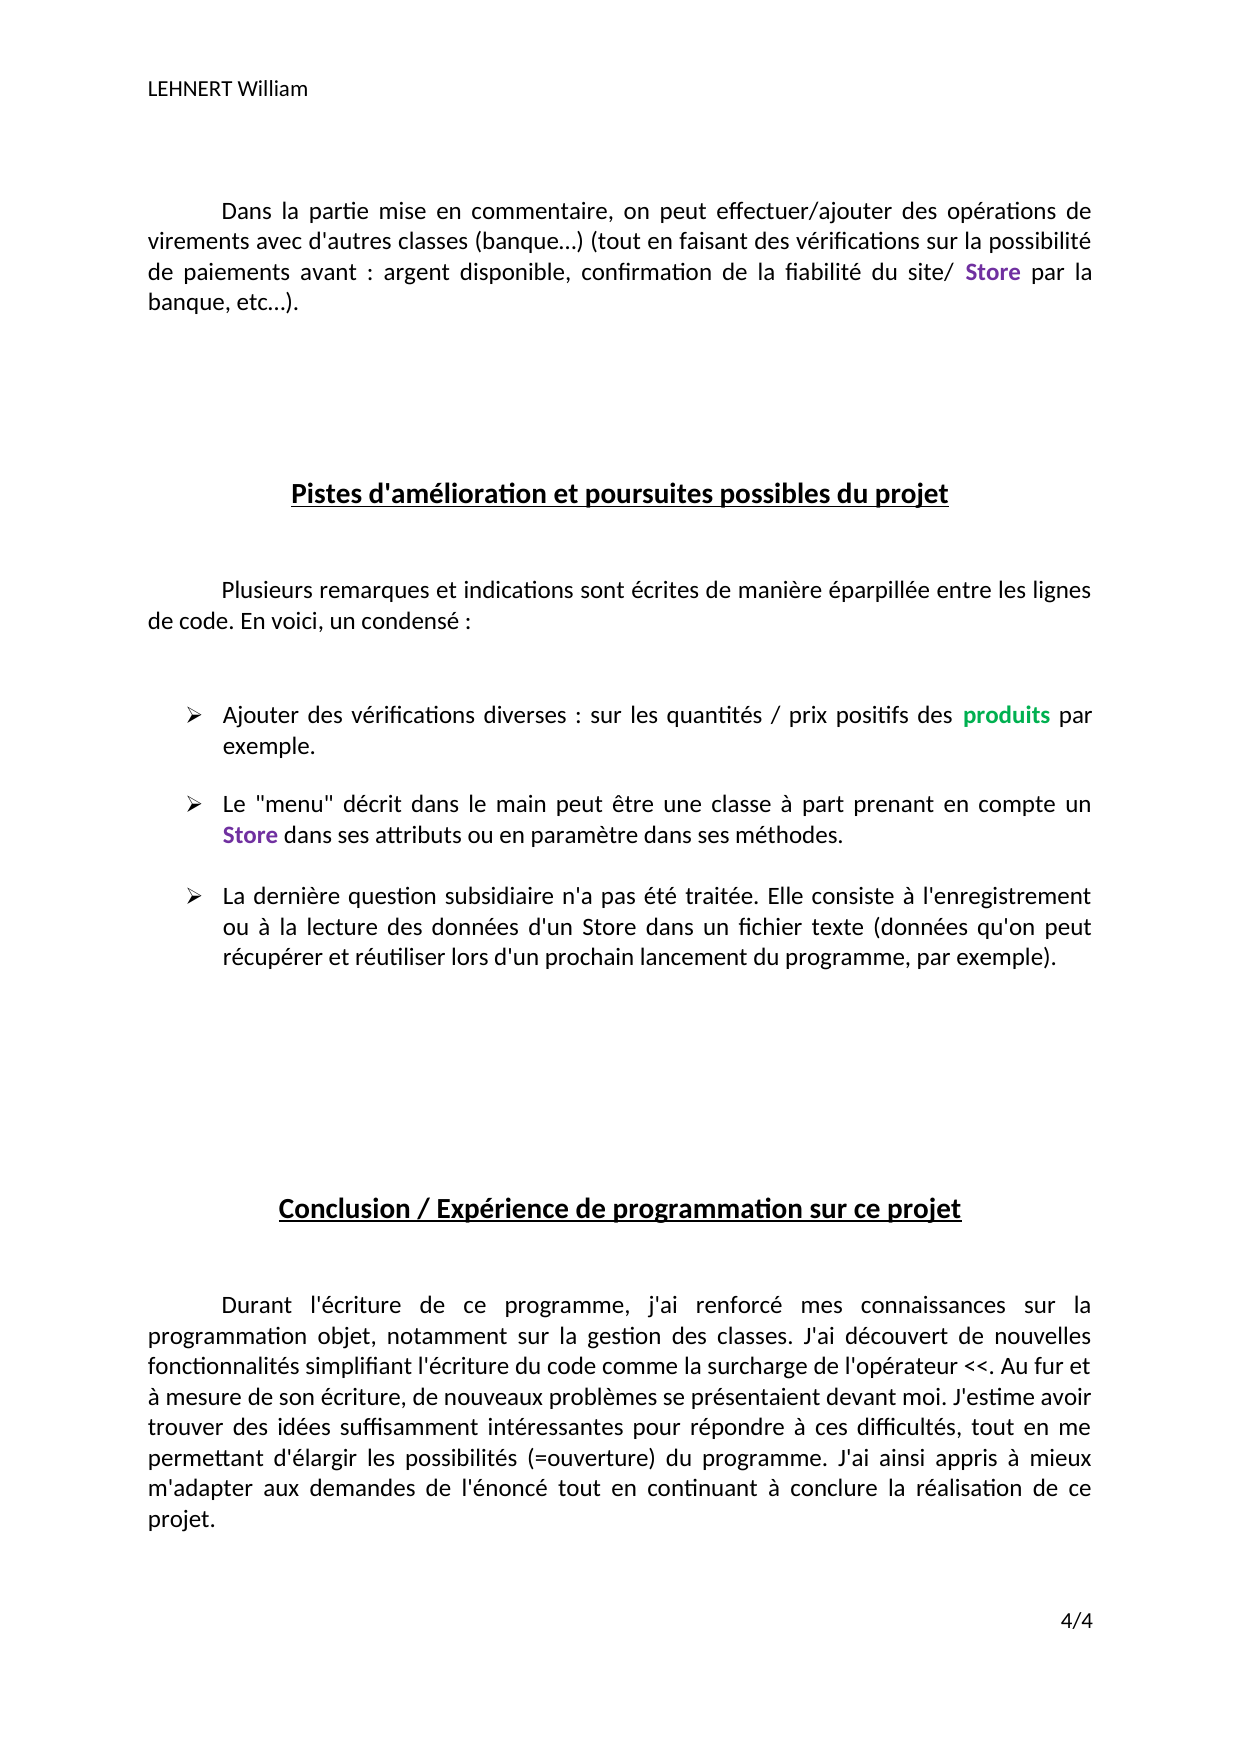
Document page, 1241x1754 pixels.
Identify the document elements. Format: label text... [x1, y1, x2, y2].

text Plusieurs remarques et indications sont écrites de manière éparpillée entre les lignes de code. En voici, un condensé : [148, 574, 1093, 636]
text Durant l'écriture de ce programme, j'ai renforcé mes connaissances sur la programmation objet, notamment sur la gestion des classes. J'ai découvert de nouvelles fonctionnalités simplifiant l'écriture du code comme la surcharge de l'opérateur <<. Au fur et à mesure de son écriture, de nouveaux problèmes se présentaient devant moi. J'estime avoir trouver des idées suffisamment intéressantes pour répondre à ces difficultés, tout en me permettant d'élargir les possibilités (=ouverture) du programme. J'ai ainsi appris à mieux m'adapter aux demandes de l'énoncé tout en continuant à conclure la réalisation de ce projet. [148, 1289, 1093, 1533]
list Le "menu" décrit dans le main peut être une classe à part prenant en compte un Store dans ses attributs ou en paramètre dans ses méthodes. [185, 788, 1093, 849]
text Dans la partie mise en commentaire, on peut effectuer/ajouter des opérations de virements avec d'autres classes (banque…) (tout en faisant des vérifications sur la possibilité de paiements avant : argent disponible, confirmation de la fiabilité du site/ Store par la banque, etc…). [148, 195, 1093, 317]
text Conclusion / Expérience de programmation sur ce projet [148, 1190, 1093, 1226]
text Pistes d'amélioration et poursuites possibles du projet [148, 475, 1093, 511]
list La dernière question subsidiaire n'a pas été traitée. Elle consiste à l'enregistrement ou à la lecture des données d'un Store dans un fichier texte (données qu'on peut récupérer et réutiliser lors d'un prochain lancement du programme, par exemple). [185, 880, 1093, 972]
list Ajouter des vérifications diverses : sur les quantités / prix positifs des produits par exemple. [185, 699, 1093, 788]
